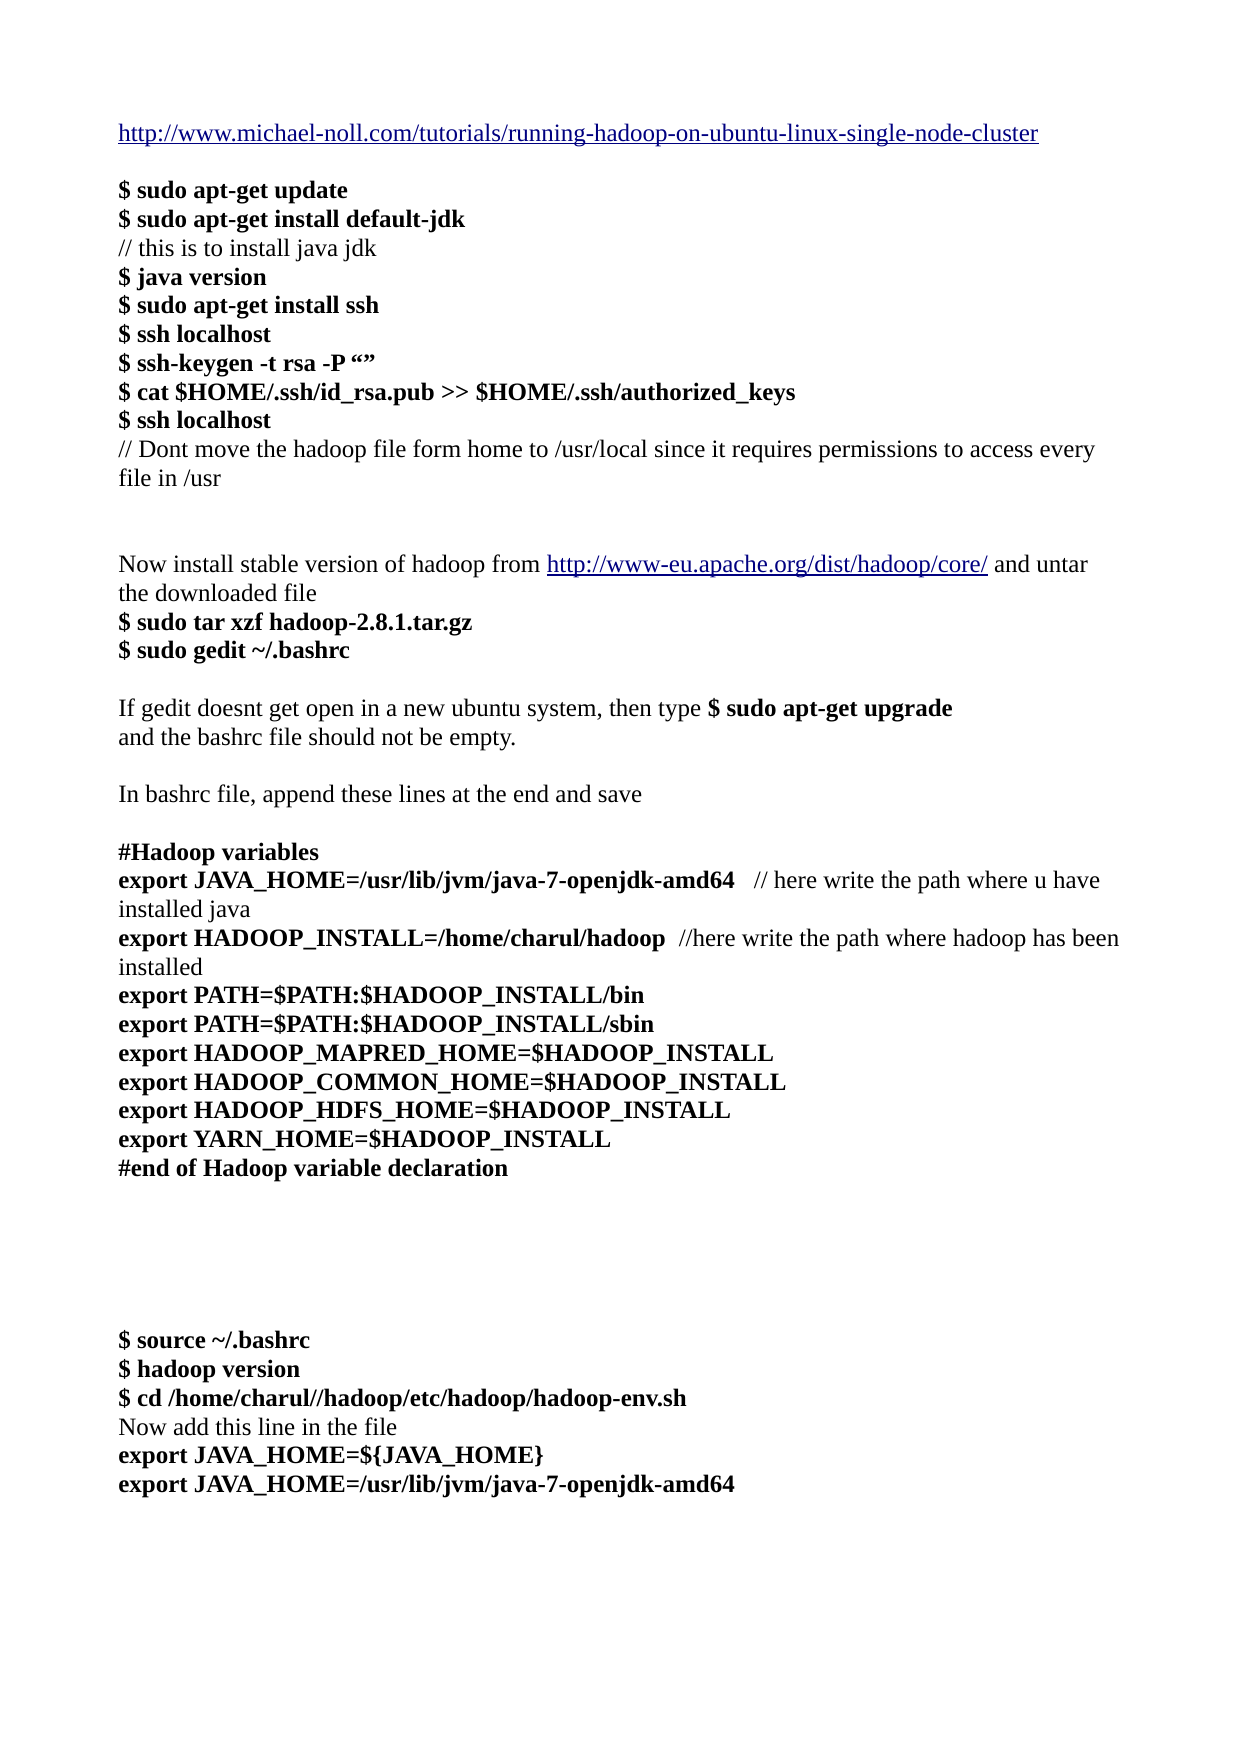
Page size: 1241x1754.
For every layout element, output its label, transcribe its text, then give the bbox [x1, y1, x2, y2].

text // Dont move the hadoop file form home to /usr/local since it requires permissions to access every file in /usr [118, 434, 1122, 492]
text Now add this line in the file [118, 1412, 1122, 1441]
text export JAVA_HOME=/usr/lib/jvm/java-7-openjdk-amd64 [118, 1469, 1122, 1498]
text In bashrc file, append these lines at the end and save [118, 779, 1122, 808]
text $ ssh-keygen -t rsa -P “” [118, 348, 1122, 377]
text export PATH=$PATH:$HADOOP_INSTALL/bin [118, 981, 1122, 1009]
text $ java version [118, 262, 1122, 291]
text $ hadoop version [118, 1354, 1122, 1383]
text $ sudo apt-get update [118, 176, 1122, 204]
text $ sudo apt-get install default-jdk [118, 204, 1122, 233]
text http://www.michael-noll.com/tutorials/running-hadoop-on-ubuntu-linux-single-node-cluster [118, 118, 1122, 147]
text $ ssh localhost [118, 319, 1122, 348]
text $ sudo apt-get install ssh [118, 291, 1122, 319]
text export JAVA_HOME=/usr/lib/jvm/java-7-openjdk-amd64 // here write the path where u have installed java [118, 866, 1122, 923]
text export HADOOP_HDFS_HOME=$HADOOP_INSTALL [118, 1096, 1122, 1124]
text export HADOOP_MAPRED_HOME=$HADOOP_INSTALL [118, 1038, 1122, 1067]
text #end of Hadoop variable declaration [118, 1153, 1122, 1182]
text export YARN_HOME=$HADOOP_INSTALL [118, 1124, 1122, 1153]
text #Hadoop variables [118, 837, 1122, 866]
text // this is to install java jdk [118, 233, 1122, 262]
text export HADOOP_INSTALL=/home/charul/hadoop //here write the path where hadoop has been installed [118, 923, 1122, 981]
text Now install stable version of hadoop from http://www-eu.apache.org/dist/hadoop/core/ and untar the downloaded file [118, 549, 1122, 607]
text If gedit doesnt get open in a new ubuntu system, then type $ sudo apt-get upgrade [118, 693, 1122, 722]
text export PATH=$PATH:$HADOOP_INSTALL/sbin [118, 1009, 1122, 1038]
text export JAVA_HOME=${JAVA_HOME} [118, 1441, 1122, 1469]
text and the bashrc file should not be empty. [118, 722, 1122, 751]
text $ sudo gedit ~/.bashrc [118, 636, 1122, 664]
text $ cat $HOME/.ssh/id_rsa.pub >> $HOME/.ssh/authorized_keys [118, 377, 1122, 406]
text $ source ~/.bashrc [118, 1326, 1122, 1354]
text export HADOOP_COMMON_HOME=$HADOOP_INSTALL [118, 1067, 1122, 1096]
text $ sudo tar xzf hadoop-2.8.1.tar.gz [118, 607, 1122, 636]
text $ ssh localhost [118, 406, 1122, 434]
text $ cd /home/charul//hadoop/etc/hadoop/hadoop-env.sh [118, 1383, 1122, 1412]
